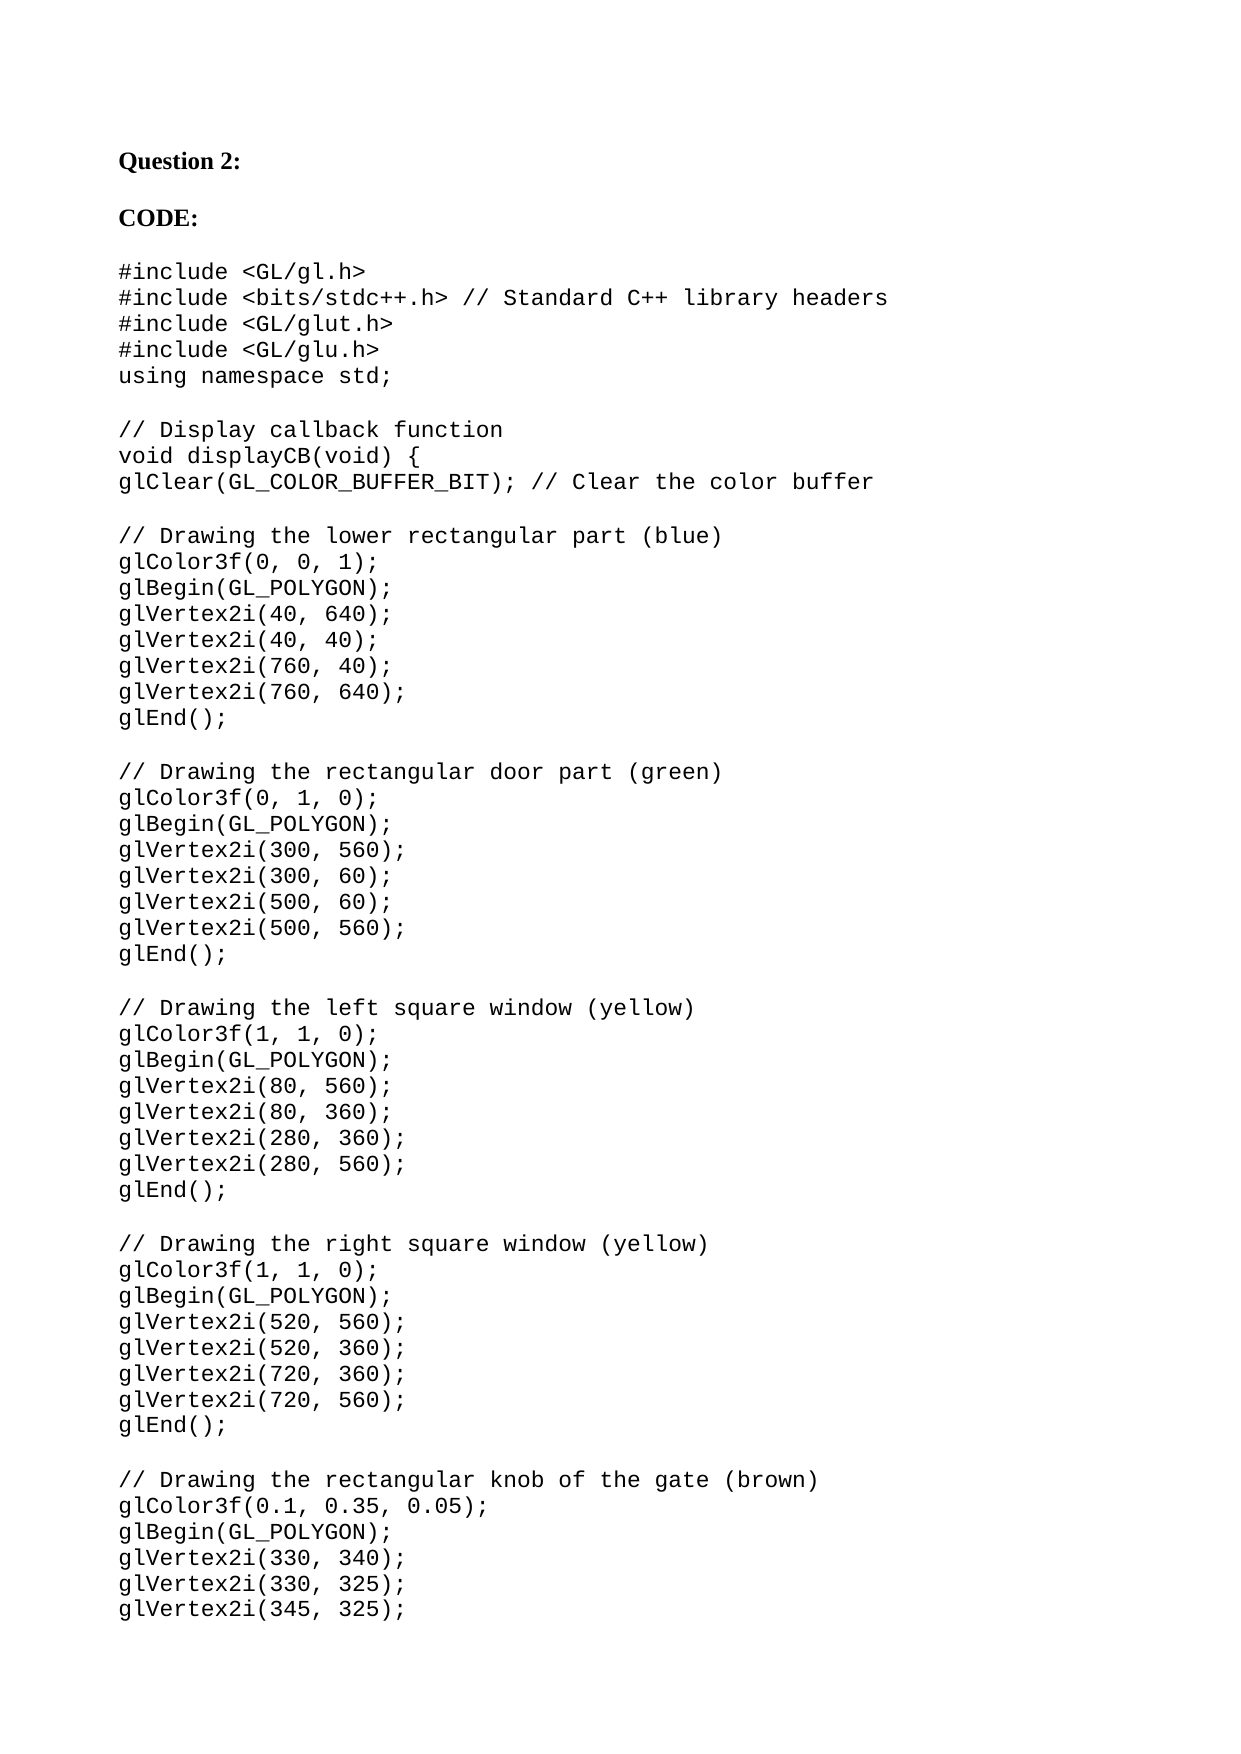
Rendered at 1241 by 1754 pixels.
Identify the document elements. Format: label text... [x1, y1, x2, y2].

text glVertex2i(40, 640); [118, 603, 1122, 628]
text // Drawing the lower rectangular part (blue) [118, 525, 1122, 551]
text #include <GL/glu.h> [118, 338, 1122, 364]
text Question 2: [118, 146, 1122, 175]
text glVertex2i(80, 360); [118, 1100, 1122, 1126]
text glColor3f(1, 1, 0); [118, 1258, 1122, 1284]
text glBegin(GL_POLYGON); [118, 812, 1122, 838]
text glBegin(GL_POLYGON); [118, 577, 1122, 603]
text glBegin(GL_POLYGON); [118, 1284, 1122, 1310]
text glVertex2i(40, 40); [118, 628, 1122, 654]
text glVertex2i(280, 560); [118, 1152, 1122, 1178]
text glBegin(GL_POLYGON); [118, 1048, 1122, 1074]
text CODE: [118, 203, 1122, 232]
text glVertex2i(300, 60); [118, 864, 1122, 890]
text glColor3f(0.1, 0.35, 0.05); [118, 1494, 1122, 1520]
text glColor3f(1, 1, 0); [118, 1022, 1122, 1048]
text #include <GL/gl.h> [118, 261, 1122, 287]
text glVertex2i(280, 360); [118, 1126, 1122, 1152]
text using namespace std; [118, 364, 1122, 390]
text glClear(GL_COLOR_BUFFER_BIT); // Clear the color buffer [118, 471, 1122, 496]
text glColor3f(0, 0, 1); [118, 551, 1122, 577]
text glVertex2i(300, 560); [118, 838, 1122, 864]
text glVertex2i(500, 560); [118, 916, 1122, 942]
text // Drawing the right square window (yellow) [118, 1232, 1122, 1258]
text glVertex2i(330, 325); [118, 1572, 1122, 1598]
text glVertex2i(520, 360); [118, 1336, 1122, 1362]
text glVertex2i(720, 360); [118, 1362, 1122, 1388]
text // Display callback function [118, 419, 1122, 444]
text void displayCB(void) { [118, 444, 1122, 471]
text glBegin(GL_POLYGON); [118, 1520, 1122, 1546]
text glVertex2i(500, 60); [118, 890, 1122, 916]
text glVertex2i(345, 325); [118, 1598, 1122, 1624]
text glVertex2i(760, 40); [118, 654, 1122, 680]
text glEnd(); [118, 942, 1122, 968]
text #include <bits/stdc++.h> // Standard C++ library headers [118, 287, 1122, 312]
text glEnd(); [118, 1414, 1122, 1440]
text #include <GL/glut.h> [118, 312, 1122, 338]
text glEnd(); [118, 1178, 1122, 1204]
text glColor3f(0, 1, 0); [118, 787, 1122, 812]
text // Drawing the rectangular knob of the gate (brown) [118, 1468, 1122, 1494]
text glEnd(); [118, 706, 1122, 732]
text glVertex2i(760, 640); [118, 680, 1122, 706]
text // Drawing the rectangular door part (green) [118, 761, 1122, 787]
text glVertex2i(330, 340); [118, 1546, 1122, 1572]
text // Drawing the left square window (yellow) [118, 996, 1122, 1022]
text glVertex2i(720, 560); [118, 1388, 1122, 1414]
text glVertex2i(520, 560); [118, 1310, 1122, 1336]
text glVertex2i(80, 560); [118, 1074, 1122, 1100]
